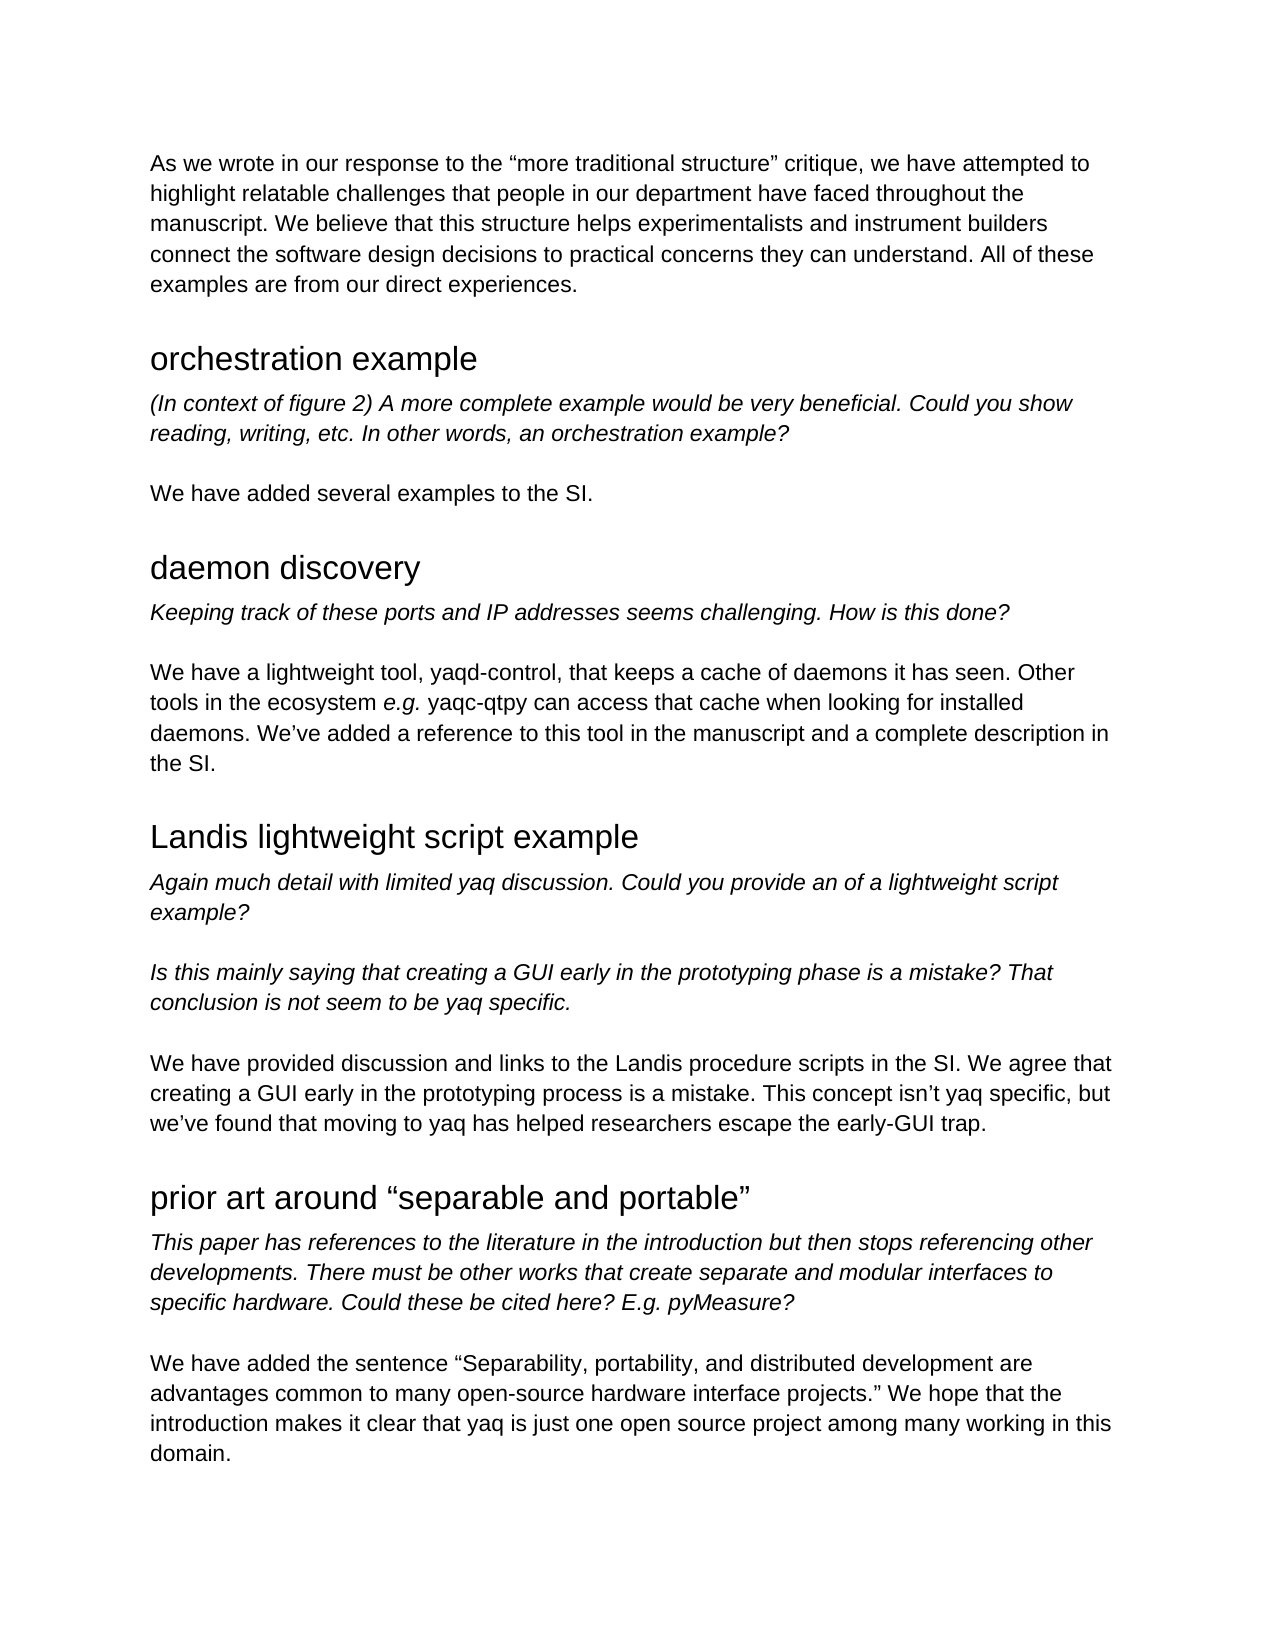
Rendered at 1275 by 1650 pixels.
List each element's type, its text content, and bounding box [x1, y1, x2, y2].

text This paper has references to the literature in the introduction but then stops referencing other developments. There must be other works that create separate and modular interfaces to specific hardware. Could these be cited here? E.g. pyMeasure? [150, 1229, 1125, 1316]
text Keeping track of these ports and IP addresses seems challenging. How is this done? [150, 599, 1125, 625]
text We have provided discussion and links to the Landis procedure scripts in the SI. We agree that creating a GUI early in the prototyping process is a mistake. This concept isn’t yaq specific, but we’ve found that moving to yaq has helped researchers escape the early-GUI trap. [150, 1050, 1125, 1136]
text We have a lightweight tool, yaqd-control, that keeps a cache of daemons it has seen. Other tools in the ecosystem e.g. yaqc-qtpy can access that cache when looking for installed daemons. We’ve added a reference to this tool in the manuscript and a complete description in the SI. [150, 659, 1125, 776]
text Again much detail with limited yaq discussion. Could you provide an of a lightweight script example? [150, 868, 1125, 925]
subtitle daemon discovery [150, 548, 1125, 586]
subtitle prior art around “separable and portable” [150, 1178, 1125, 1216]
text We have added the sentence “Separability, portability, and distributed development are advantages common to many open-source hardware interface projects.” We hope that the introduction makes it clear that yaq is just one open source project among many working in this domain. [150, 1349, 1125, 1467]
text As we wrote in our response to the “more traditional structure” critique, we have attempted to highlight relatable challenges that people in our department have faced throughout the manuscript. We believe that this structure helps experimentalists and instrument builders connect the software design decisions to practical concerns they can understand. All of these examples are from our direct experiences. [150, 150, 1125, 297]
text Is this mainly saying that creating a GUI early in the prototyping phase is a mistake? That conclusion is not seem to be yaq specific. [150, 959, 1125, 1016]
subtitle orchestration example [150, 338, 1125, 377]
text We have added several examples to the SI. [150, 480, 1125, 506]
text (In context of figure 2) A more complete example would be very beneficial. Could you show reading, writing, etc. In other words, an orchestration example? [150, 389, 1125, 446]
subtitle Landis lightweight script example [150, 817, 1125, 856]
